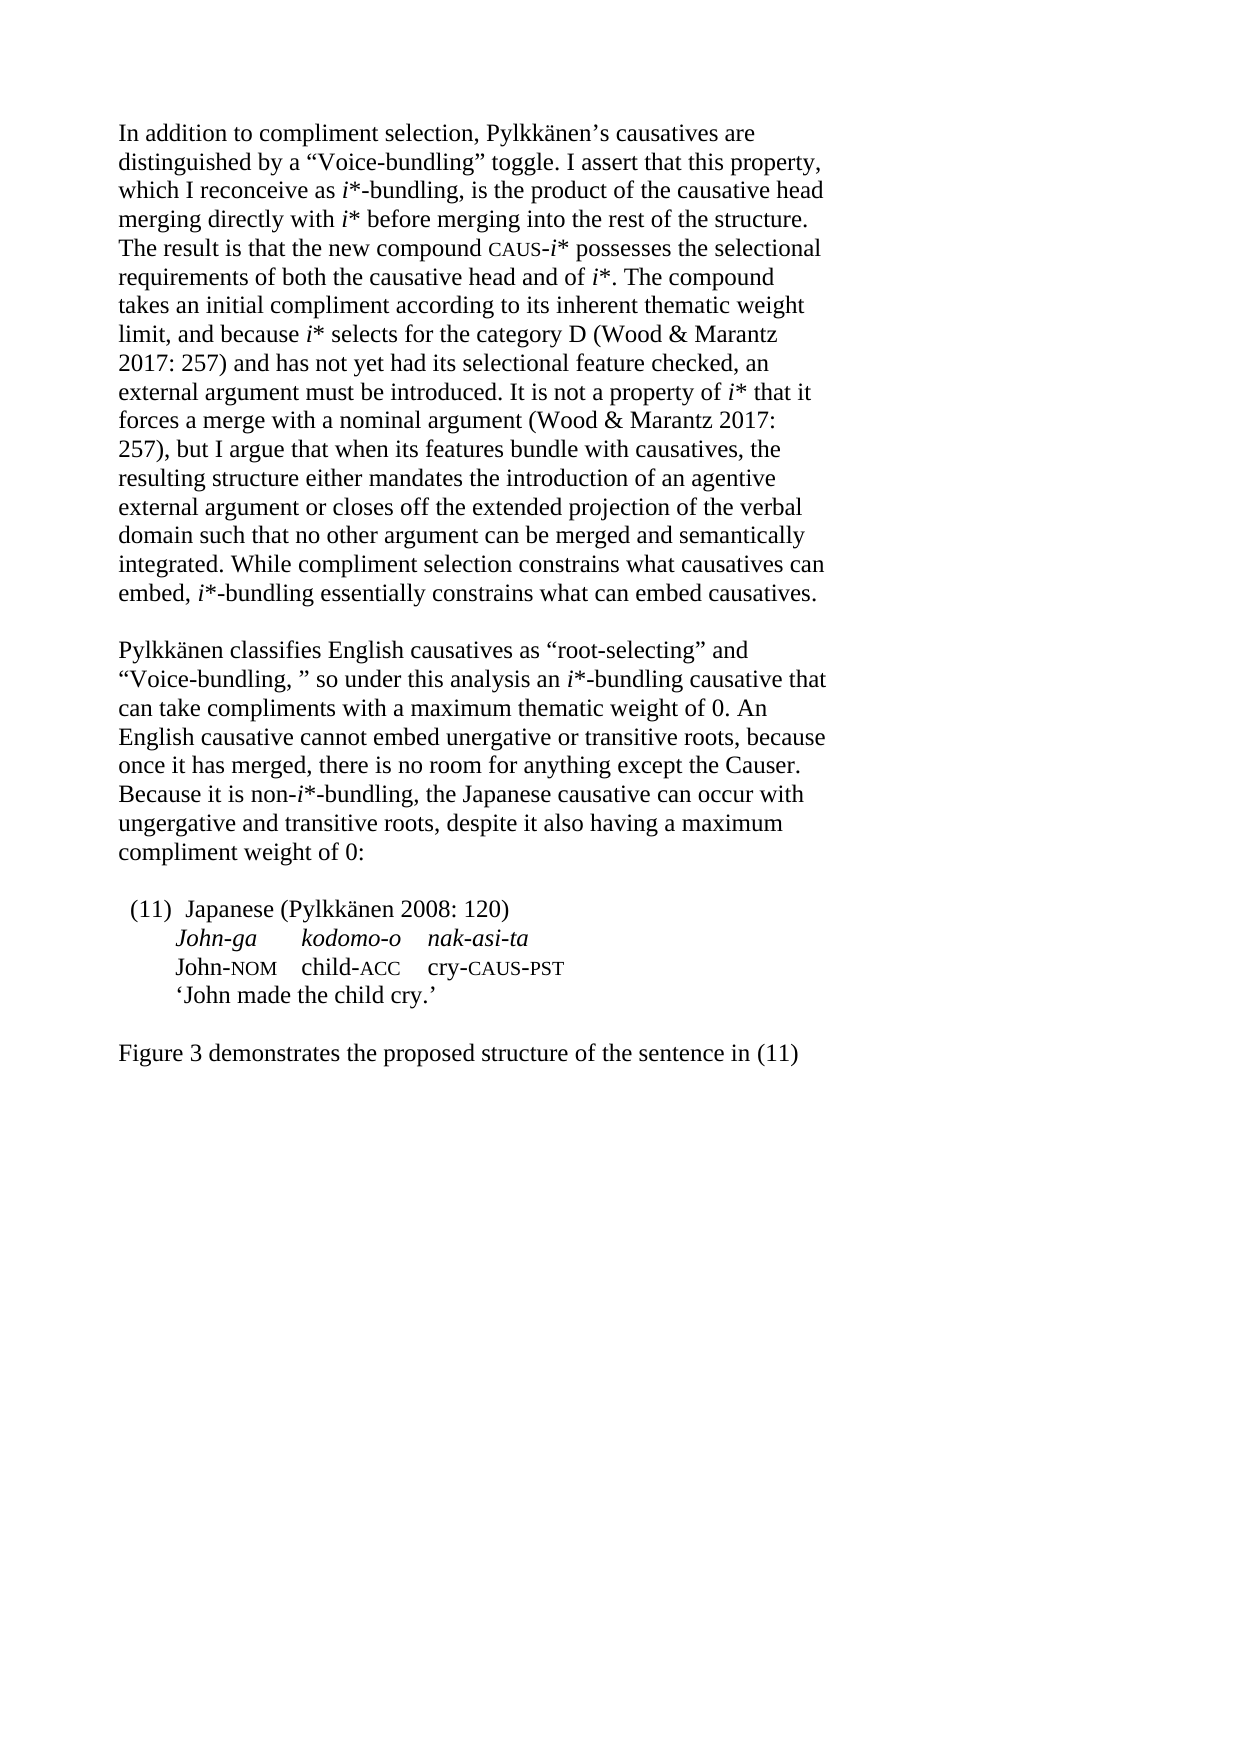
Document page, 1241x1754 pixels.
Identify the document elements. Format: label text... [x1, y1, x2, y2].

table_cell cry-caus-pst [428, 952, 590, 981]
text In addition to compliment selection, Pylkkänen’s causatives are distinguished by a “Voice-bundling” toggle. I assert that this property, which I reconceive as i*-bundling, is the product of the causative head merging directly with i* before merging into the rest of the structure. The result is that the new compound caus-i* possesses the selectional requirements of both the causative head and of i*. The compound takes an initial compliment according to its inherent thematic weight limit, and because i* selects for the category D (Wood & Marantz 2017: 257) and has not yet had its selectional feature checked, an external argument must be introduced. It is not a property of i* that it forces a merge with a nominal argument (Wood & Marantz 2017: 257), but I argue that when its features bundle with causatives, the resulting structure either mandates the introduction of an agentive external argument or closes off the extended projection of the verbal domain such that no other argument can be merged and semantically integrated. While compliment selection constrains what causatives can embed, i*-bundling essentially constrains what can embed causatives. [118, 118, 827, 607]
table_header kodomo-o [301, 923, 427, 952]
table_header John-ga [175, 923, 301, 952]
list Japanese (Pylkkänen 2008: 120) [130, 894, 827, 923]
text Figure 3 demonstrates the proposed structure of the sentence in (11) [118, 1038, 827, 1067]
table_cell child-acc [301, 952, 427, 981]
text Pylkkänen classifies English causatives as “root-selecting” and “Voice-bundling, ” so under this analysis an i*-bundling causative that can take compliments with a maximum thematic weight of 0. An English causative cannot embed unergative or transitive roots, because once it has merged, there is no room for anything except the Causer. Because it is non-i*-bundling, the Japanese causative can occur with ungergative and transitive roots, despite it also having a maximum compliment weight of 0: [118, 636, 827, 866]
table_cell ‘John made the child cry.’ [175, 981, 590, 1009]
table_header nak-asi-ta [428, 923, 590, 952]
table_cell John-nom [175, 952, 301, 981]
